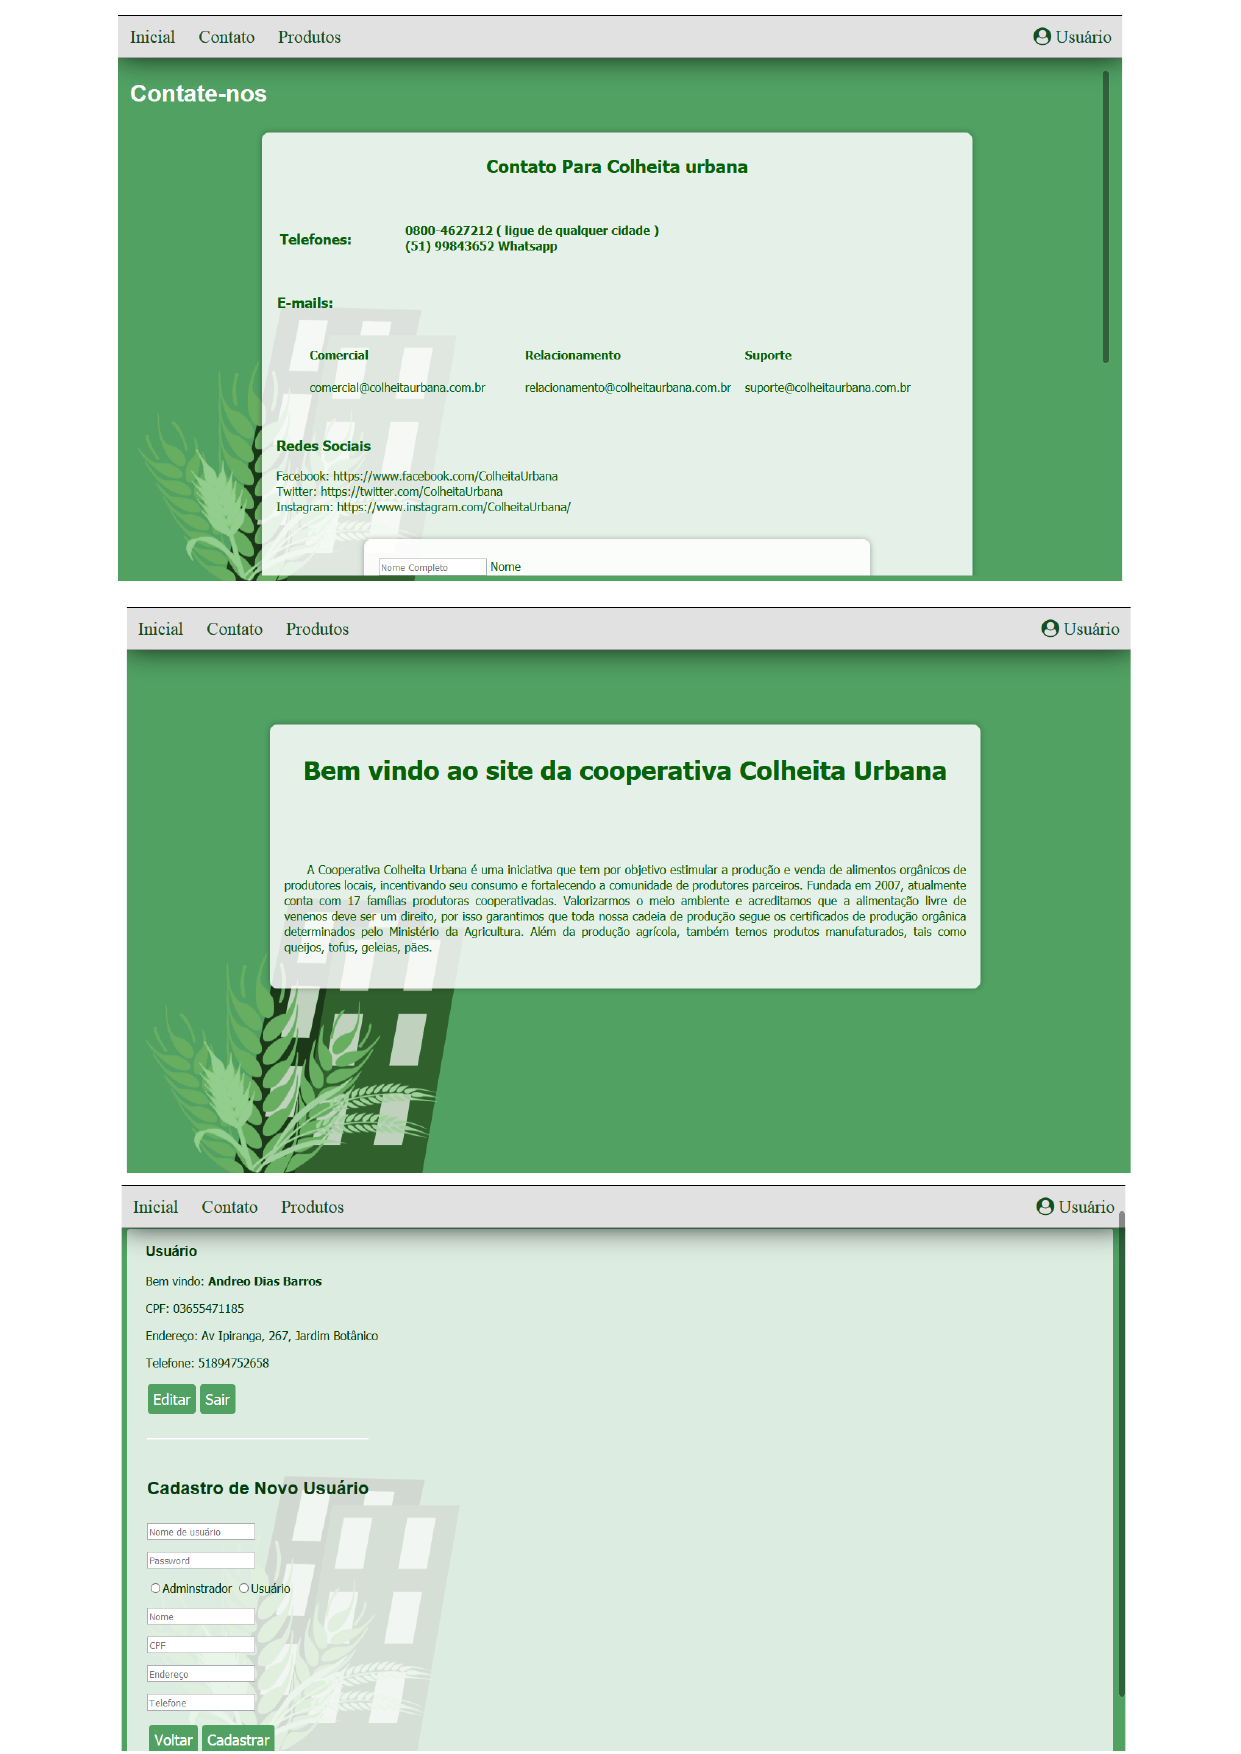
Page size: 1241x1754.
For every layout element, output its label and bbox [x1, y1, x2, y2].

picture [118, 15, 1123, 581]
picture [126, 607, 1131, 1173]
picture [121, 1185, 1126, 1751]
